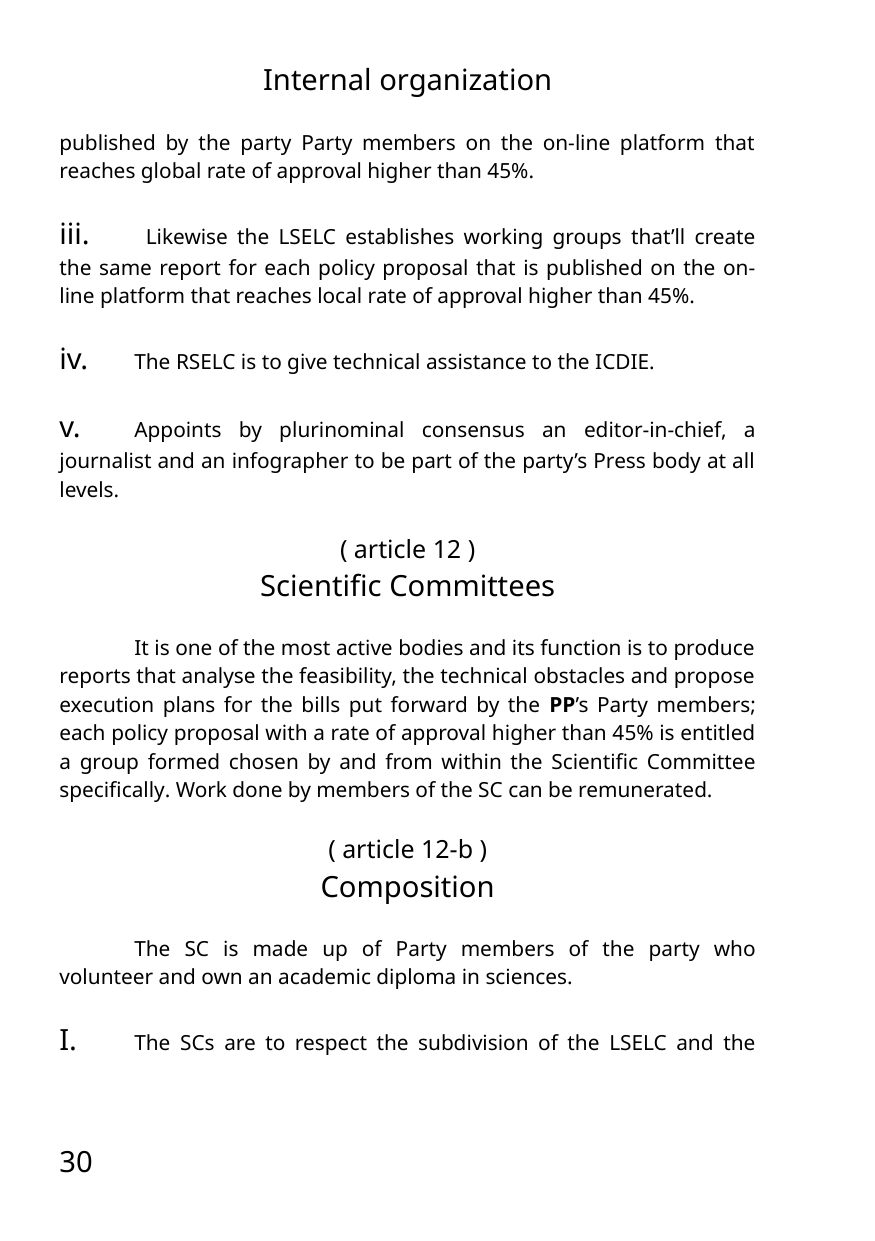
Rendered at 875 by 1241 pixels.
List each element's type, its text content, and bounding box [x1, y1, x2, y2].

text v. Appoints by plurinominal consensus an editor-in-chief, a journalist and an infographer to be part of the party’s Press body at all levels. [59, 407, 756, 503]
text ( article 12-b ) [59, 832, 756, 866]
text published by the party Party members on the on-line platform that reaches global rate of approval higher than 45%. [59, 128, 756, 185]
text I. The SCs are to respect the subdivision of the LSELC and the [59, 1019, 756, 1059]
text iii. Likewise the LSELC establishes working groups that’ll create the same report for each policy proposal that is published on the on-line platform that reaches local rate of approval higher than 45%. [59, 213, 756, 310]
text Composition [59, 866, 756, 906]
text Scientific Committees [59, 565, 756, 605]
text It is one of the most active bodies and its function is to produce reports that analyse the feasibility, the technical obstacles and propose execution plans for the bills put forward by the PP’s Party members; each policy proposal with a rate of approval higher than 45% is entitled a group formed chosen by and from within the Scientific Committee specifically. Work done by members of the SC can be remunerated. [59, 633, 756, 804]
text The SC is made up of Party members of the party who volunteer and own an academic diploma in sciences. [59, 934, 756, 991]
text iv. The RSELC is to give technical assistance to the ICDIE. [59, 338, 756, 378]
text ( article 12 ) [59, 531, 756, 565]
